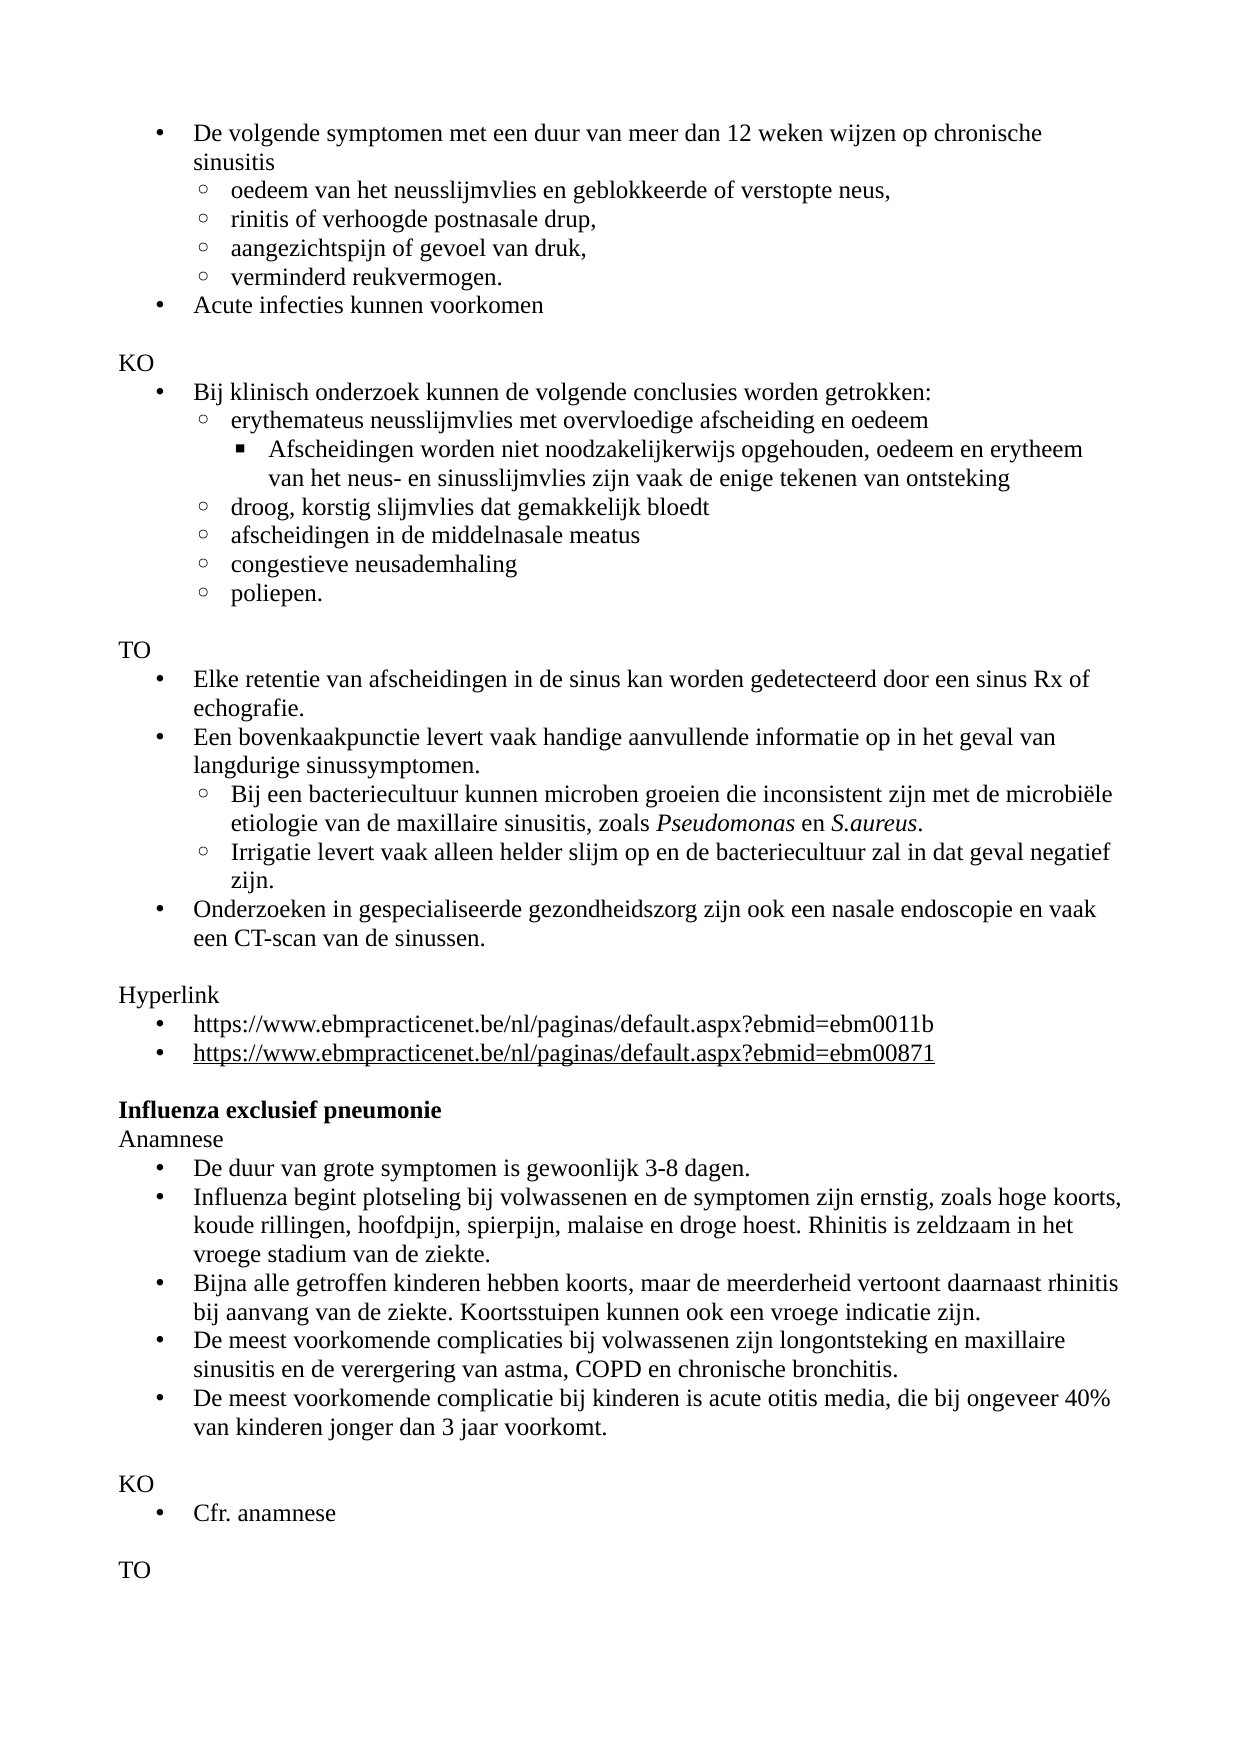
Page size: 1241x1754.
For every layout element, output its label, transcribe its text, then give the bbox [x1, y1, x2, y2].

list aangezichtspijn of gevoel van druk, [193, 233, 1122, 262]
list De meest voorkomende complicatie bij kinderen is acute otitis media, die bij ongeveer 40% van kinderen jonger dan 3 jaar voorkomt. [156, 1383, 1122, 1441]
list rinitis of verhoogde postnasale drup, [193, 204, 1122, 233]
text Hyperlink [118, 981, 1122, 1009]
list afscheidingen in de middelnasale meatus [193, 521, 1122, 549]
list congestieve neusademhaling [193, 549, 1122, 578]
text KO [118, 348, 1122, 377]
list Irrigatie levert vaak alleen helder slijm op en de bacteriecultuur zal in dat geval negatief zijn. [193, 837, 1122, 894]
list Elke retentie van afscheidingen in de sinus kan worden gedetecteerd door een sinus Rx of echografie. [156, 664, 1122, 722]
text Anamnese [118, 1124, 1122, 1153]
list De volgende symptomen met een duur van meer dan 12 weken wijzen op chronische sinusitis [156, 118, 1122, 176]
text KO [118, 1469, 1122, 1498]
list verminderd reukvermogen. [193, 262, 1122, 291]
list oedeem van het neusslijmvlies en geblokkeerde of verstopte neus, [193, 176, 1122, 204]
text TO [118, 1556, 1122, 1584]
list Influenza begint plotseling bij volwassenen en de symptomen zijn ernstig, zoals hoge koorts, koude rillingen, hoofdpijn, spierpijn, malaise en droge hoest. Rhinitis is zeldzaam in het vroege stadium van de ziekte. [156, 1182, 1122, 1268]
list Bij een bacteriecultuur kunnen microben groeien die inconsistent zijn met de microbiële etiologie van de maxillaire sinusitis, zoals Pseudomonas en S.aureus. [193, 779, 1122, 837]
list Onderzoeken in gespecialiseerde gezondheidszorg zijn ook een nasale endoscopie en vaak een CT-scan van de sinussen. [156, 894, 1122, 952]
list Een bovenkaakpunctie levert vaak handige aanvullende informatie op in het geval van langdurige sinussymptomen. [156, 722, 1122, 779]
list Afscheidingen worden niet noodzakelijkerwijs opgehouden, oedeem en erytheem van het neus- en sinusslijmvlies zijn vaak de enige tekenen van ontsteking [231, 434, 1122, 492]
list De meest voorkomende complicaties bij volwassenen zijn longontsteking en maxillaire sinusitis en de verergering van astma, COPD en chronische bronchitis. [156, 1326, 1122, 1383]
text TO [118, 636, 1122, 664]
text Influenza exclusief pneumonie [118, 1096, 1122, 1124]
list Bij klinisch onderzoek kunnen de volgende conclusies worden getrokken: [156, 377, 1122, 406]
list poliepen. [193, 578, 1122, 607]
list Cfr. anamnese [156, 1498, 1122, 1527]
list De duur van grote symptomen is gewoonlijk 3-8 dagen. [156, 1153, 1122, 1182]
list https://www.ebmpracticenet.be/nl/paginas/default.aspx?ebmid=ebm00871 [156, 1038, 1122, 1067]
list Acute infecties kunnen voorkomen [156, 291, 1122, 319]
list erythemateus neusslijmvlies met overvloedige afscheiding en oedeem [193, 406, 1122, 434]
list droog, korstig slijmvlies dat gemakkelijk bloedt [193, 492, 1122, 521]
list https://www.ebmpracticenet.be/nl/paginas/default.aspx?ebmid=ebm0011b [156, 1009, 1122, 1038]
list Bijna alle getroffen kinderen hebben koorts, maar de meerderheid vertoont daarnaast rhinitis bij aanvang van de ziekte. Koortsstuipen kunnen ook een vroege indicatie zijn. [156, 1268, 1122, 1326]
